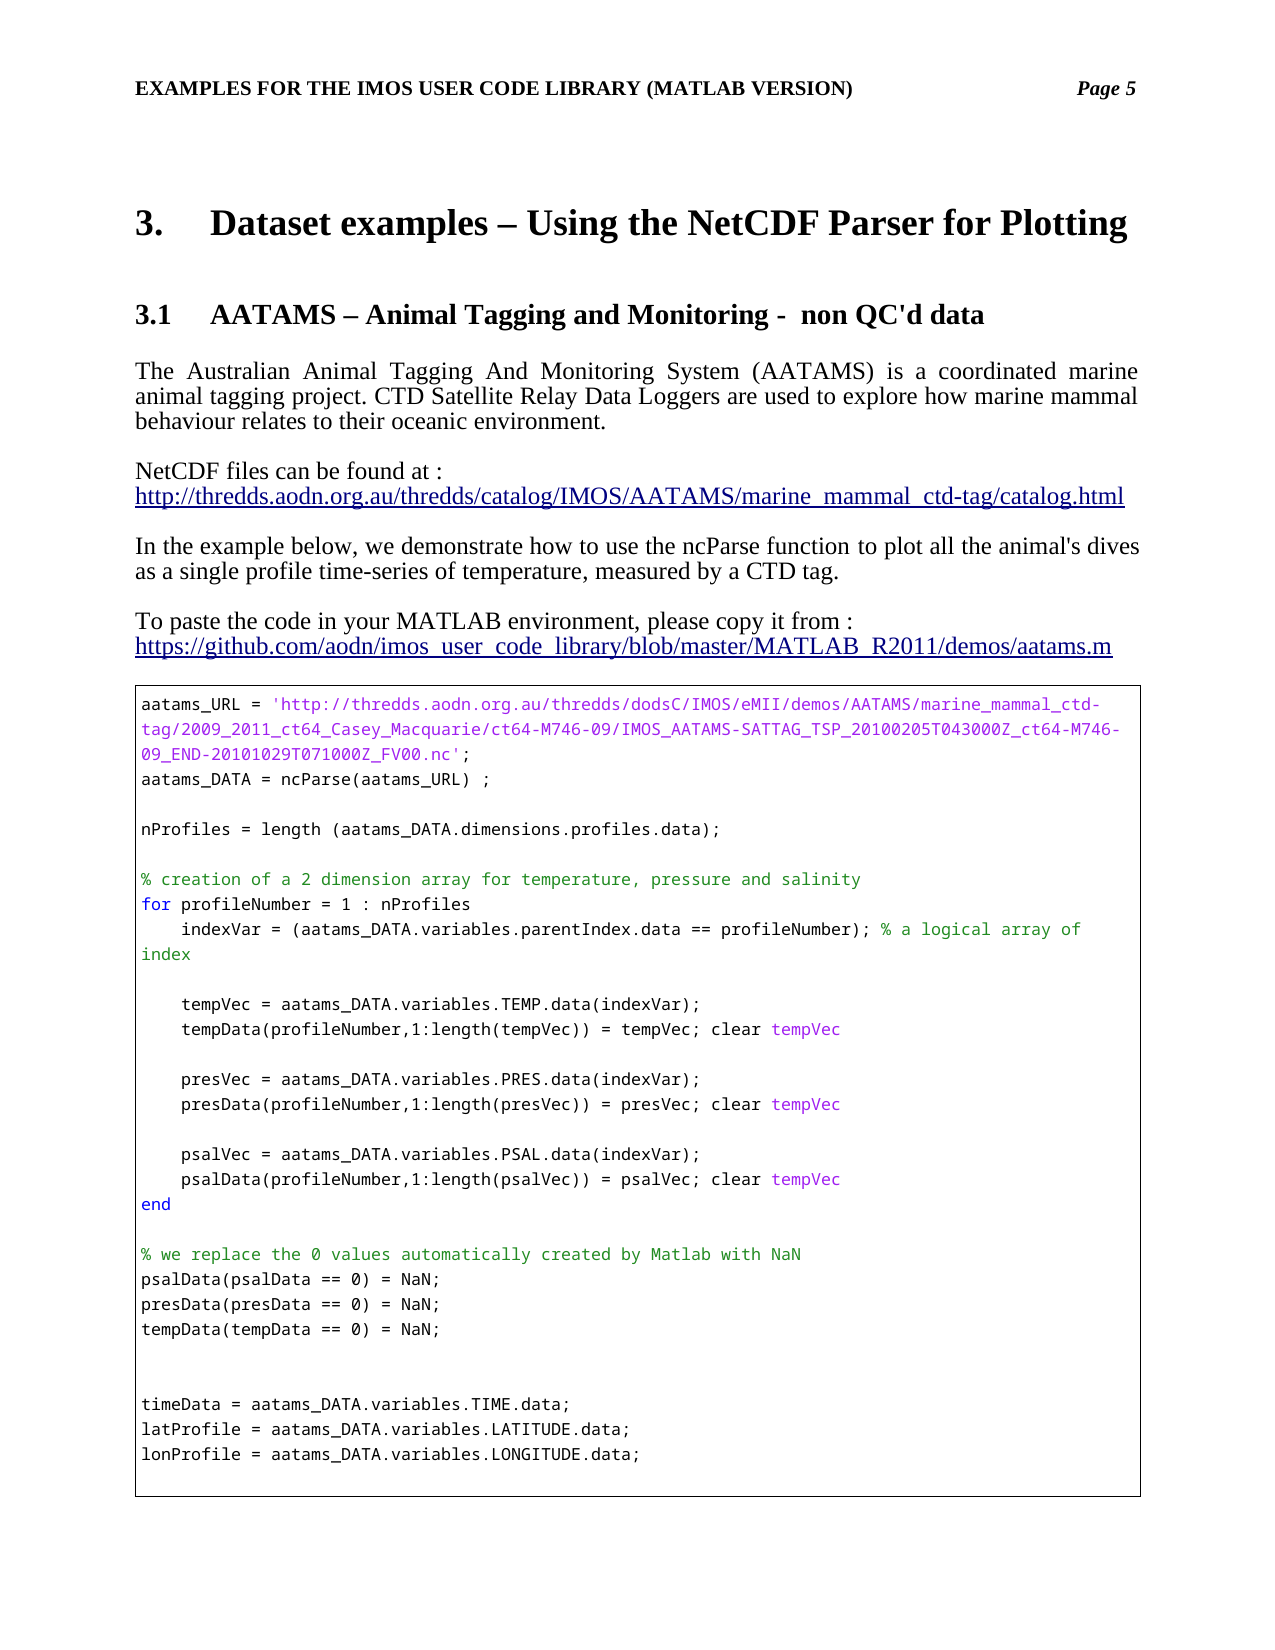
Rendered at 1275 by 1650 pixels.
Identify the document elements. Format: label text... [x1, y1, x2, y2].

text https://github.com/aodn/imos_user_code_library/blob/master/MATLAB_R2011/demos/aatams.m [135, 635, 1140, 660]
text NetCDF files can be found at : [135, 460, 1140, 485]
subtitle Dataset examples – Using the NetCDF Parser for Plotting [135, 200, 1140, 243]
text In the example below, we demonstrate how to use the ncParse function to plot all the animal's dives as a single profile time-series of temperature, measured by a CTD tag. [135, 535, 1140, 585]
text http://thredds.aodn.org.au/thredds/catalog/IMOS/AATAMS/marine_mammal_ctd-tag/catalog.html [135, 485, 1140, 510]
table_header aatams_URL = 'http://thredds.aodn.org.au/thredds/dodsC/IMOS/eMII/demos/AATAMS/marine_mammal_ctd-tag/2009_2011_ct64_Casey_Macquarie/ct64-M746-09/IMOS_AATAMS-SATTAG_TSP_20100205T043000Z_ct64-M746-09_END-20101029T071000Z_FV00.nc'; aatams_DATA = ncParse(aatams_URL) ; nProfiles = length (aatams_DATA.dimensions.profiles.data); % creation of a 2 dimension array for temperature, pressure and salinity for profileNumber = 1 : nProfiles indexVar = (aatams_DATA.variables.parentIndex.data == profileNumber); % a logical array of index tempVec = aatams_DATA.variables.TEMP.data(indexVar); tempData(profileNumber,1:length(tempVec)) = tempVec; clear tempVec presVec = aatams_DATA.variables.PRES.data(indexVar); presData(profileNumber,1:length(presVec)) = presVec; clear tempVec psalVec = aatams_DATA.variables.PSAL.data(indexVar); psalData(profileNumber,1:length(psalVec)) = psalVec; clear tempVec end % we replace the 0 values automatically created by Matlab with NaN psalData(psalData == 0) = NaN; presData(presData == 0) = NaN; tempData(tempData == 0) = NaN; timeData = aatams_DATA.variables.TIME.data; latProfile = aatams_DATA.variables.LATITUDE.data; lonProfile = aatams_DATA.variables.LONGITUDE.data; [136, 686, 1140, 1496]
text The Australian Animal Tagging And Monitoring System (AATAMS) is a coordinated marine animal tagging project. CTD Satellite Relay Data Loggers are used to explore how marine mammal behaviour relates to their oceanic environment. [135, 360, 1140, 435]
text To paste the code in your MATLAB environment, please copy it from : [135, 610, 1140, 635]
subtitle AATAMS – Animal Tagging and Monitoring - non QC'd data [135, 297, 1140, 331]
